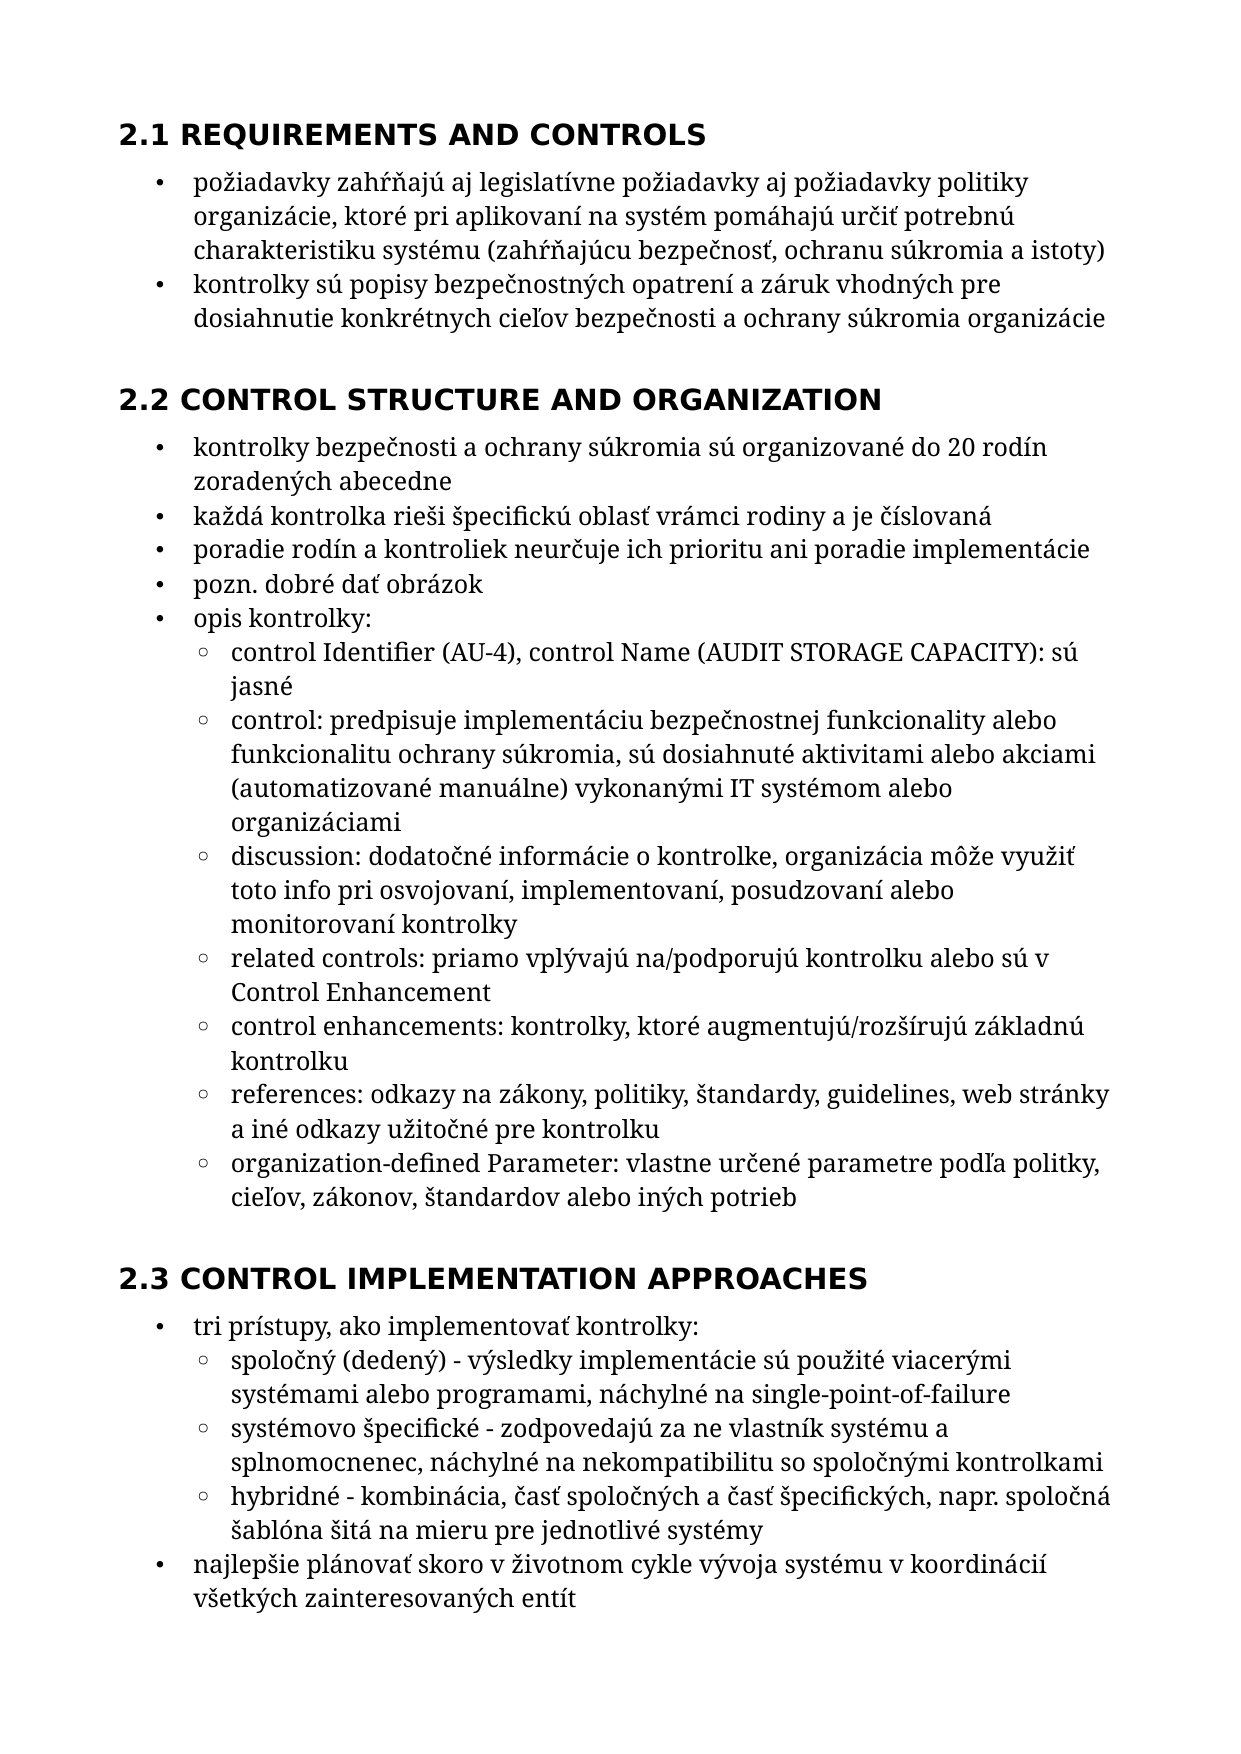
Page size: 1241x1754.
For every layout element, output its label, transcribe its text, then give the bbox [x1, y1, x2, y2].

list spoločný (dedený) - výsledky implementácie sú použité viacerými systémami alebo programami, náchylné na single-point-of-failure [193, 1343, 1122, 1411]
subtitle 2.1 REQUIREMENTS AND CONTROLS [118, 118, 1122, 152]
list najlepšie plánovať skoro v životnom cykle vývoja systému v koordinácií všetkých zainteresovaných entít [156, 1547, 1122, 1615]
list tri prístupy, ako implementovať kontrolky: [156, 1308, 1122, 1343]
list opis kontrolky: [156, 600, 1122, 634]
list related controls: priamo vplývajú na/podporujú kontrolku alebo sú v Control Enhancement [193, 941, 1122, 1009]
list každá kontrolka rieši špecifickú oblasť vrámci rodiny a je číslovaná [156, 498, 1122, 532]
list kontrolky bezpečnosti a ochrany súkromia sú organizované do 20 rodín zoradených abecedne [156, 430, 1122, 498]
list poradie rodín a kontroliek neurčuje ich prioritu ani poradie implementácie [156, 532, 1122, 566]
list discussion: dodatočné informácie o kontrolke, organizácia môže využiť toto info pri osvojovaní, implementovaní, posudzovaní alebo monitorovaní kontrolky [193, 839, 1122, 941]
list organization-defined Parameter: vlastne určené parametre podľa politky, cieľov, zákonov, štandardov alebo iných potrieb [193, 1145, 1122, 1213]
subtitle 2.3 CONTROL IMPLEMENTATION APPROACHES [118, 1262, 1122, 1296]
list hybridné - kombinácia, časť spoločných a časť špecifických, napr. spoločná šablóna šitá na mieru pre jednotlivé systémy [193, 1479, 1122, 1547]
list požiadavky zahŕňajú aj legislatívne požiadavky aj požiadavky politiky organizácie, ktoré pri aplikovaní na systém pomáhajú určiť potrebnú charakteristiku systému (zahŕňajúcu bezpečnosť, ochranu súkromia a istoty) [156, 164, 1122, 267]
list control Identifier (AU-4), control Name (AUDIT STORAGE CAPACITY): sú jasné [193, 634, 1122, 702]
list kontrolky sú popisy bezpečnostných opatrení a záruk vhodných pre dosiahnutie konkrétnych cieľov bezpečnosti a ochrany súkromia organizácie [156, 267, 1122, 335]
subtitle 2.2 CONTROL STRUCTURE AND ORGANIZATION [118, 383, 1122, 417]
list references: odkazy na zákony, politiky, štandardy, guidelines, web stránky a iné odkazy užitočné pre kontrolku [193, 1077, 1122, 1145]
list control enhancements: kontrolky, ktoré augmentujú/rozšírujú základnú kontrolku [193, 1009, 1122, 1077]
list control: predpisuje implementáciu bezpečnostnej funkcionality alebo funkcionalitu ochrany súkromia, sú dosiahnuté aktivitami alebo akciami (automatizované manuálne) vykonanými IT systémom alebo organizáciami [193, 702, 1122, 839]
list pozn. dobré dať obrázok [156, 566, 1122, 600]
list systémovo špecifické - zodpovedajú za ne vlastník systému a splnomocnenec, náchylné na nekompatibilitu so spoločnými kontrolkami [193, 1411, 1122, 1479]
